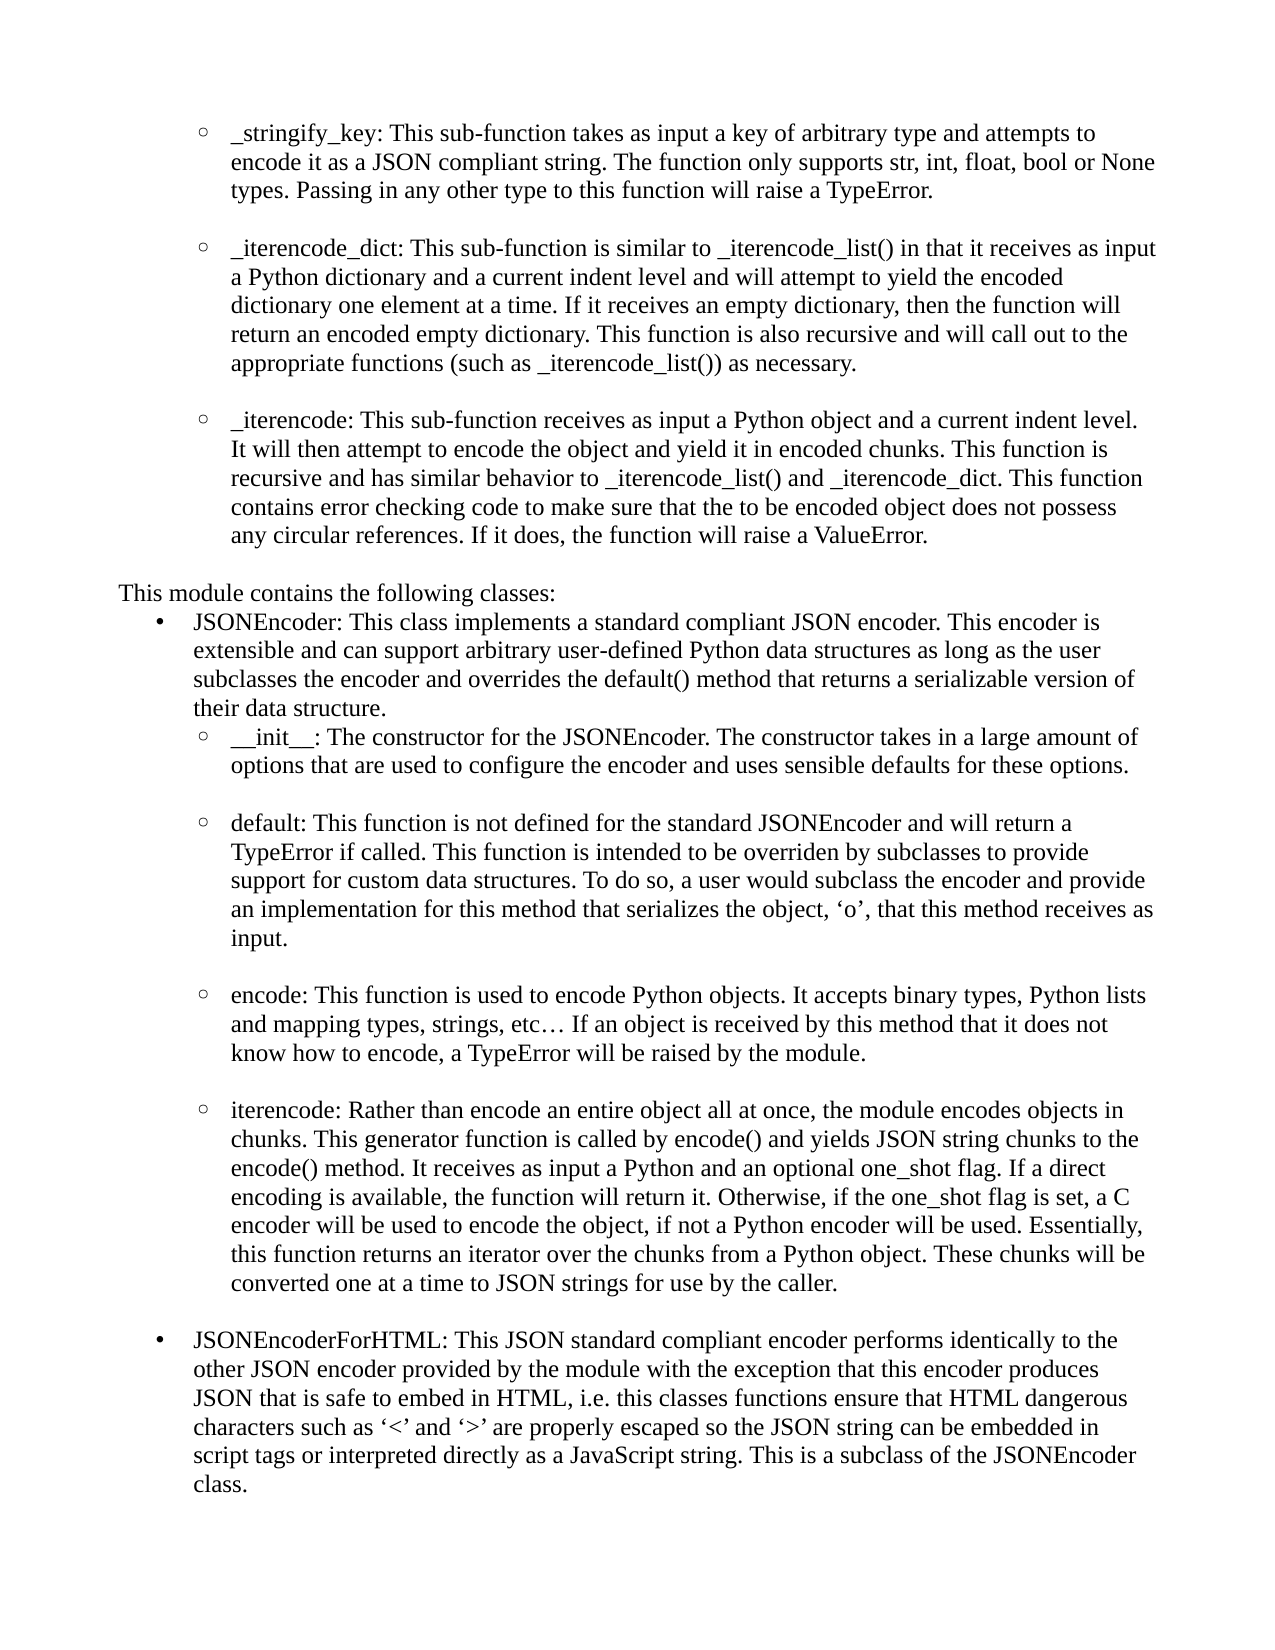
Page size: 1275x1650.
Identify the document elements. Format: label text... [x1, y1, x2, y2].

list default: This function is not defined for the standard JSONEncoder and will return a TypeError if called. This function is intended to be overriden by subclasses to provide support for custom data structures. To do so, a user would subclass the encoder and provide an implementation for this method that serializes the object, ‘o’, that this method receives as input. [193, 808, 1157, 952]
list __init__: The constructor for the JSONEncoder. The constructor takes in a large amount of options that are used to configure the encoder and uses sensible defaults for these options. [193, 722, 1157, 779]
list _iterencode: This sub‑function receives as input a Python object and a current indent level. It will then attempt to encode the object and yield it in encoded chunks. This function is recursive and has similar behavior to _iterencode_list() and _iterencode_dict. This function contains error checking code to make sure that the to be encoded object does not possess any circular references. If it does, the function will raise a ValueError. [193, 406, 1157, 549]
list _iterencode_dict: This sub‑function is similar to _iterencode_list() in that it receives as input a Python dictionary and a current indent level and will attempt to yield the encoded dictionary one element at a time. If it receives an empty dictionary, then the function will return an encoded empty dictionary. This function is also recursive and will call out to the appropriate functions (such as _iterencode_list()) as necessary. [193, 233, 1157, 377]
list JSONEncoderForHTML: This JSON standard compliant encoder performs identically to the other JSON encoder provided by the module with the exception that this encoder produces JSON that is safe to embed in HTML, i.e. this classes functions ensure that HTML dangerous characters such as ‘<’ and ‘>’ are properly escaped so the JSON string can be embedded in script tags or interpreted directly as a JavaScript string. This is a subclass of the JSONEncoder class. [156, 1326, 1157, 1498]
list encode: This function is used to encode Python objects. It accepts binary types, Python lists and mapping types, strings, etc… If an object is received by this method that it does not know how to encode, a TypeError will be raised by the module. [193, 981, 1157, 1067]
list iterencode: Rather than encode an entire object all at once, the module encodes objects in chunks. This generator function is called by encode() and yields JSON string chunks to the encode() method. It receives as input a Python and an optional one_shot flag. If a direct encoding is available, the function will return it. Otherwise, if the one_shot flag is set, a C encoder will be used to encode the object, if not a Python encoder will be used. Essentially, this function returns an iterator over the chunks from a Python object. These chunks will be converted one at a time to JSON strings for use by the caller. [193, 1096, 1157, 1297]
text This module contains the following classes: [118, 578, 1157, 607]
list JSONEncoder: This class implements a standard compliant JSON encoder. This encoder is extensible and can support arbitrary user‑defined Python data structures as long as the user subclasses the encoder and overrides the default() method that returns a serializable version of their data structure. [156, 607, 1157, 722]
list _stringify_key: This sub‑function takes as input a key of arbitrary type and attempts to encode it as a JSON compliant string. The function only supports str, int, float, bool or None types. Passing in any other type to this function will raise a TypeError. [193, 118, 1157, 204]
